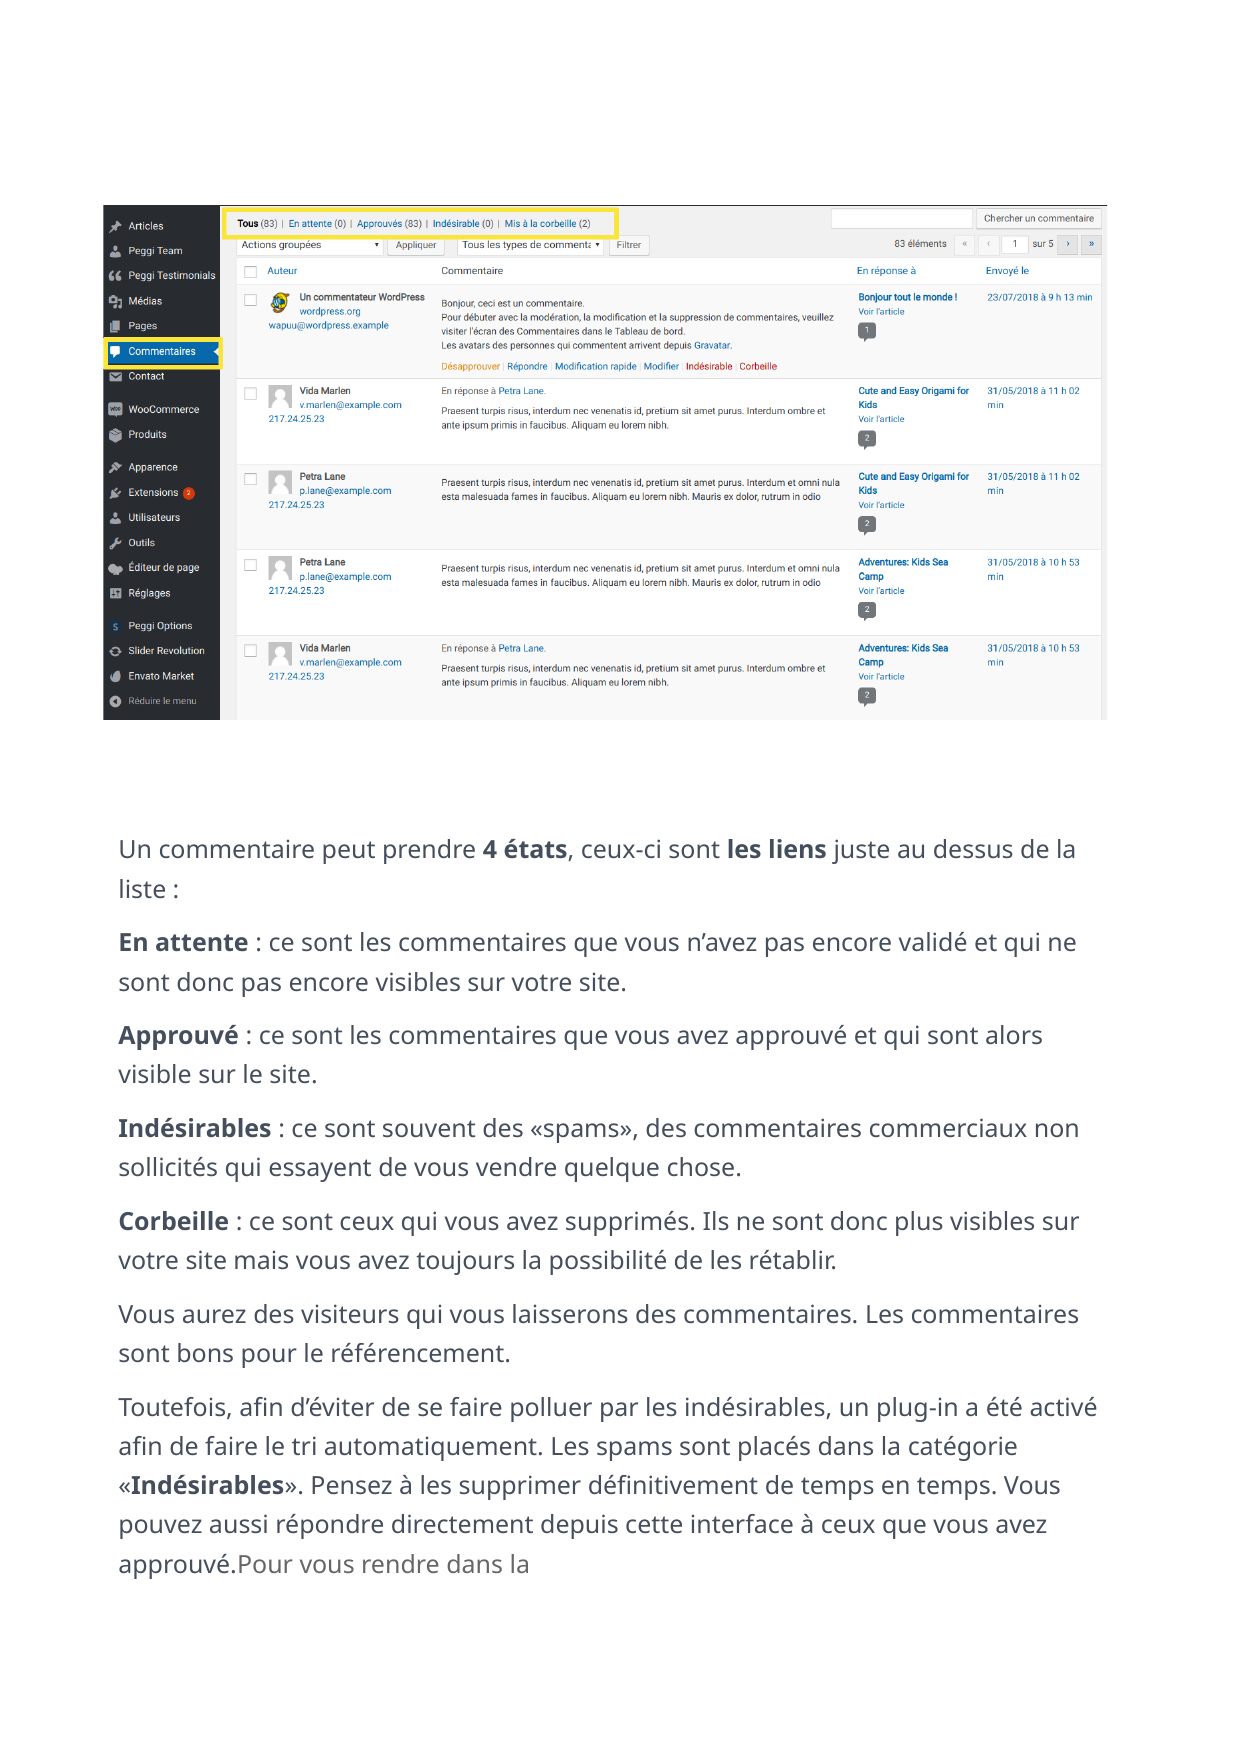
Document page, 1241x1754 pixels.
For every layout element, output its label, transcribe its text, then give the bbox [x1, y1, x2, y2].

text Corbeille : ce sont ceux qui vous avez supprimés. Ils ne sont donc plus visibles sur votre site mais vous avez toujours la possibilité de les rétablir. [118, 1204, 1122, 1277]
text Vous aurez des visiteurs qui vous laisserons des commentaires. Les commentaires sont bons pour le référencement. [118, 1297, 1122, 1370]
text Approuvé : ce sont les commentaires que vous avez approuvé et qui sont alors visible sur le site. [118, 1018, 1122, 1091]
text En attente : ce sont les commentaires que vous n’avez pas encore validé et qui ne sont donc pas encore visibles sur votre site. [118, 925, 1122, 998]
text Indésirables : ce sont souvent des «spams», des commentaires commerciaux non sollicités qui essayent de vous vendre quelque chose. [118, 1111, 1122, 1184]
text Un commentaire peut prendre 4 états, ceux-ci sont les liens juste au dessus de la liste : [118, 832, 1122, 905]
picture [103, 205, 1108, 720]
text Toutefois, afin d’éviter de se faire polluer par les indésirables, un plug-in a été activé afin de faire le tri automatiquement. Les spams sont placés dans la catégorie «Indésirables». Pensez à les supprimer définitivement de temps en temps. Vous pouvez aussi répondre directement depuis cette interface à ceux que vous avez approuvé.Pour vous rendre dans la [118, 1389, 1122, 1580]
